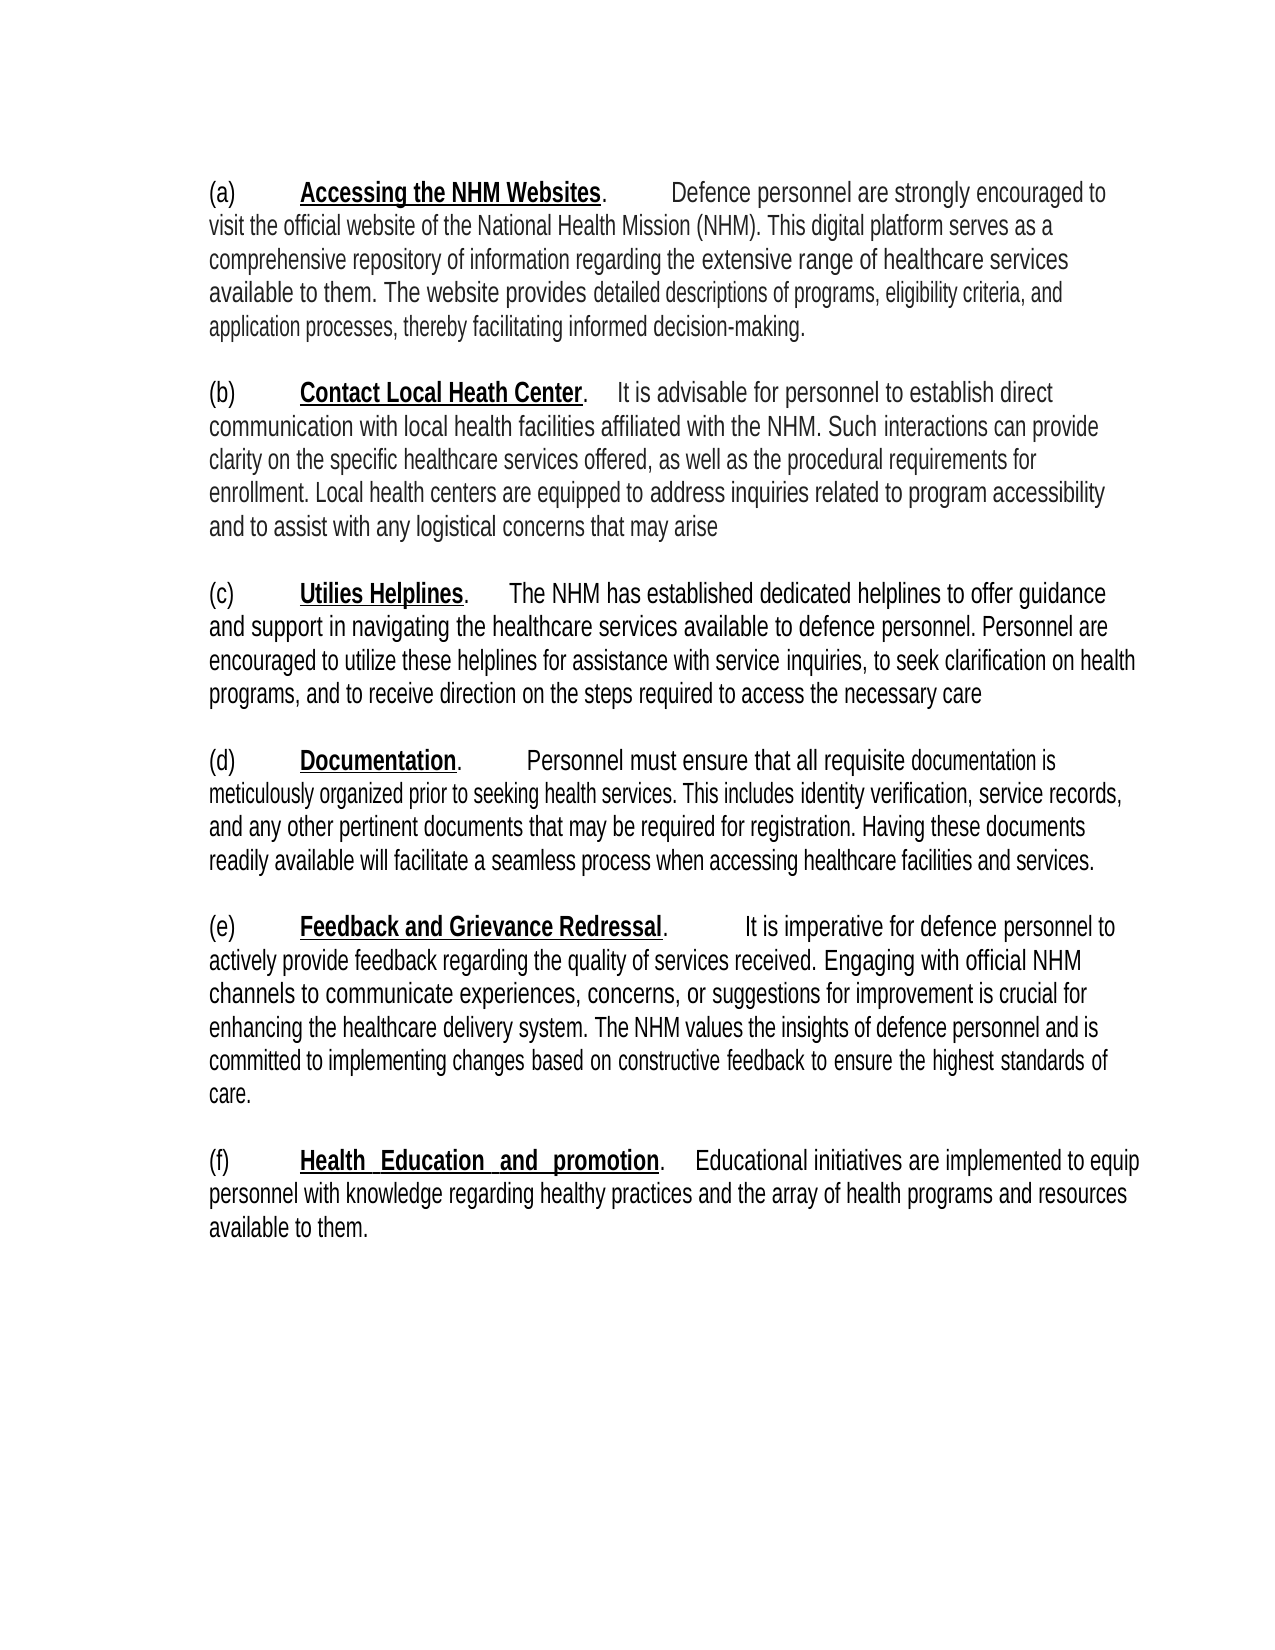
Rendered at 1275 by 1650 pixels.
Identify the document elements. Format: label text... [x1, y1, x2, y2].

text (b) Contact Local Heath Center. It is advisable for personnel to establish direct communication with local health facilities affiliated with the NHM. Such interactions can provide clarity on the specific healthcare services offered, as well as the procedural requirements for enrollment. Local health centers are equipped to address inquiries related to program accessibility and to assist with any logistical concerns that may arise [209, 375, 1142, 542]
text (e) Feedback and Grievance Redressal. It is imperative for defence personnel to actively provide feedback regarding the quality of services received. Engaging with official NHM channels to communicate experiences, concerns, or suggestions for improvement is crucial for enhancing the healthcare delivery system. The NHM values the insights of defence personnel and is committed to implementing changes based on constructive feedback to ensure the highest standards of care. [209, 909, 1142, 1110]
text (c) Utilies Helplines. The NHM has established dedicated helplines to offer guidance and support in navigating the healthcare services available to defence personnel. Personnel are encouraged to utilize these helplines for assistance with service inquiries, to seek clarification on health programs, and to receive direction on the steps required to access the necessary care [209, 576, 1142, 709]
text (f) Health Education and promotion. Educational initiatives are implemented to equip personnel with knowledge regarding healthy practices and the array of health programs and resources available to them. [209, 1143, 1142, 1243]
text (d) Documentation. Personnel must ensure that all requisite documentation is meticulously organized prior to seeking health services. This includes identity verification, service records, and any other pertinent documents that may be required for registration. Having these documents readily available will facilitate a seamless process when accessing healthcare facilities and services. [209, 743, 1142, 876]
text (a) Accessing the NHM Websites. Defence personnel are strongly encouraged to visit the official website of the National Health Mission (NHM). This digital platform serves as a comprehensive repository of information regarding the extensive range of healthcare services available to them. The website provides detailed descriptions of programs, eligibility criteria, and application processes, thereby facilitating informed decision-making. [209, 175, 1142, 342]
